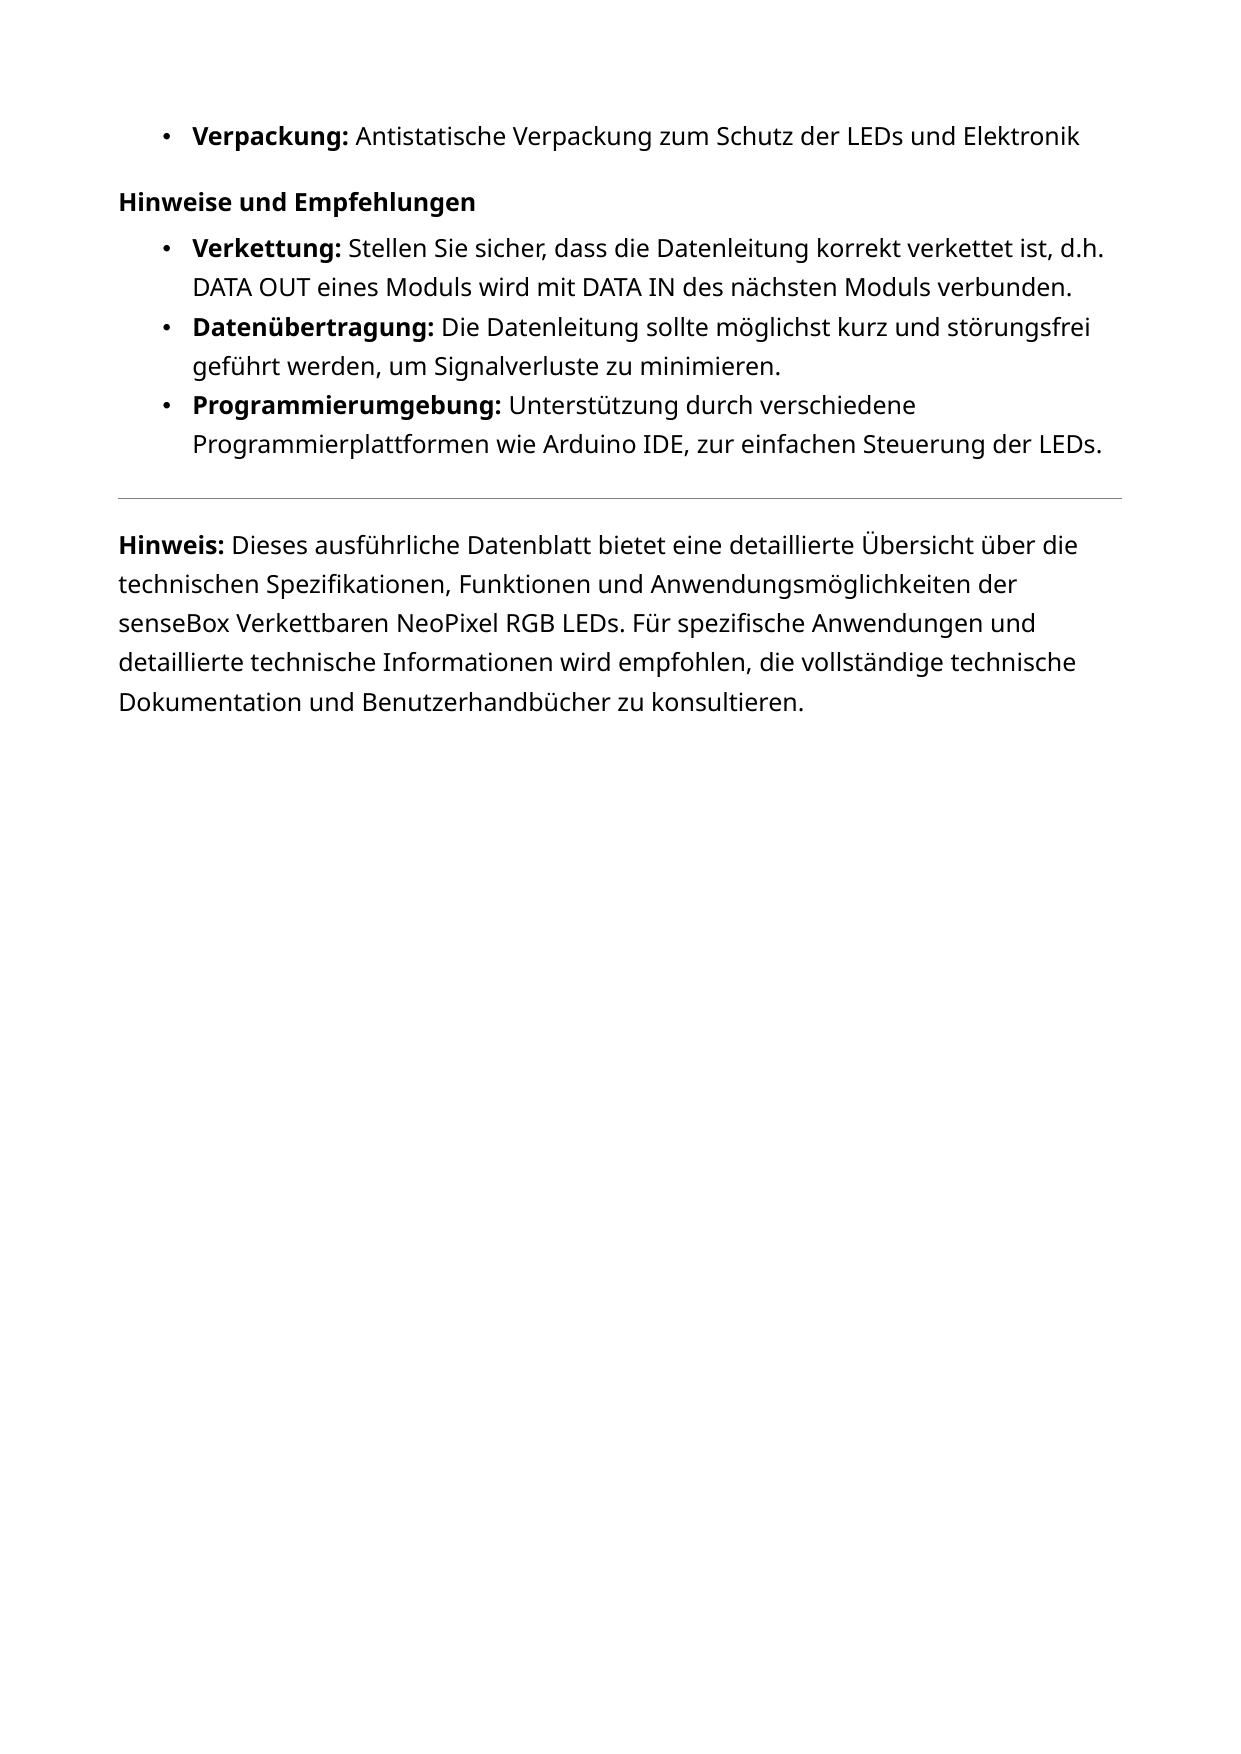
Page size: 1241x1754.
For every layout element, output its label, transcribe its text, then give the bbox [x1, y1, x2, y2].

list Verkettung: Stellen Sie sicher, dass die Datenleitung korrekt verkettet ist, d.h. DATA OUT eines Moduls wird mit DATA IN des nächsten Moduls verbunden. [162, 231, 1122, 304]
list Datenübertragung: Die Datenleitung sollte möglichst kurz und störungsfrei geführt werden, um Signalverluste zu minimieren. [162, 309, 1122, 382]
text Hinweis: Dieses ausführliche Datenblatt bietet eine detaillierte Übersicht über die technischen Spezifikationen, Funktionen und Anwendungsmöglichkeiten der senseBox Verkettbaren NeoPixel RGB LEDs. Für spezifische Anwendungen und detaillierte technische Informationen wird empfohlen, die vollständige technische Dokumentation und Benutzerhandbücher zu konsultieren. [118, 527, 1122, 718]
list Programmierumgebung: Unterstützung durch verschiedene Programmierplattformen wie Arduino IDE, zur einfachen Steuerung der LEDs. [162, 388, 1122, 461]
subtitle Hinweise und Empfehlungen [118, 184, 1122, 218]
list Verpackung: Antistatische Verpackung zum Schutz der LEDs und Elektronik [162, 118, 1122, 152]
